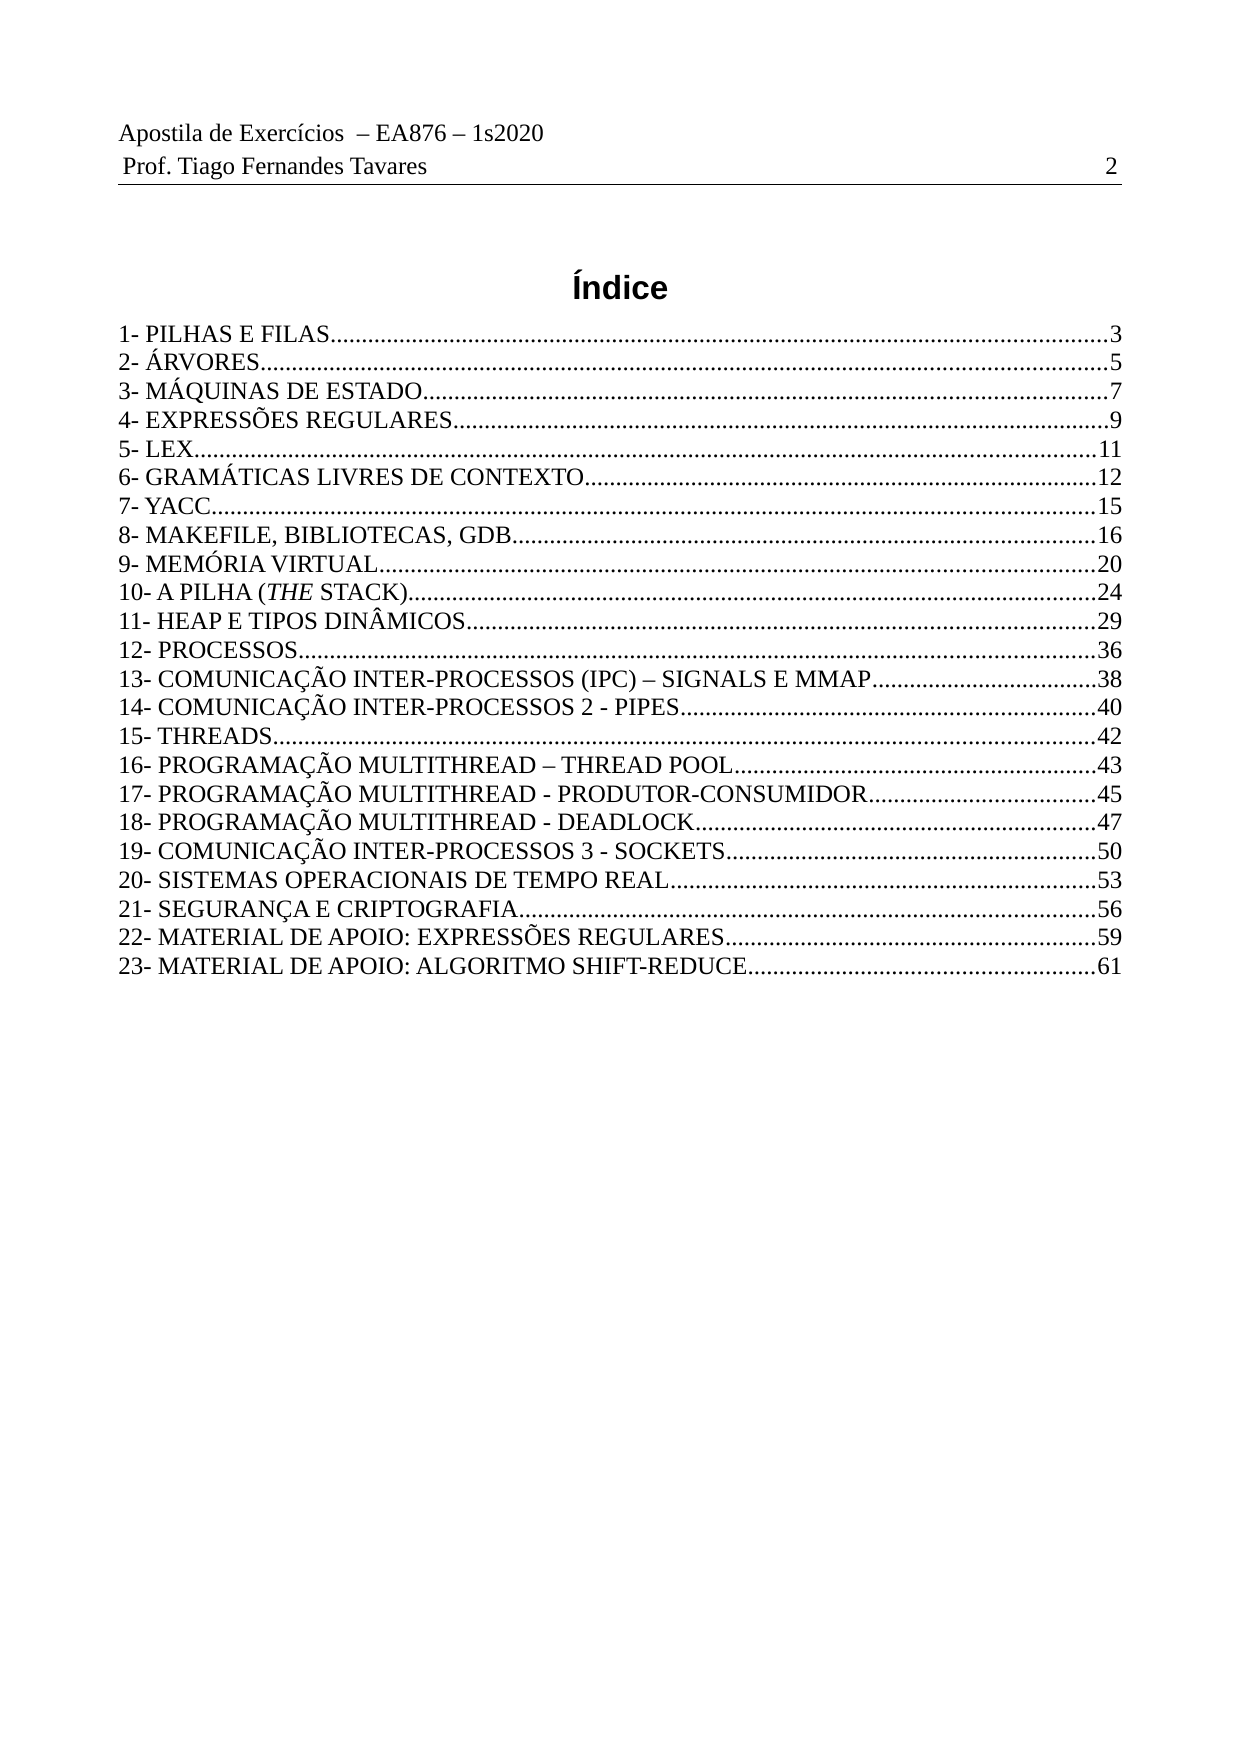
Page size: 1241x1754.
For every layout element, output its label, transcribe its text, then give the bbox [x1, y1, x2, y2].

text 5- LEX 11 [118, 434, 1122, 462]
text 17- PROGRAMAÇÃO MULTITHREAD - PRODUTOR-CONSUMIDOR 45 [118, 779, 1122, 807]
text 13- COMUNICAÇÃO INTER-PROCESSOS (IPC) – SIGNALS E MMAP 38 [118, 664, 1122, 692]
text 16- PROGRAMAÇÃO MULTITHREAD – THREAD POOL 43 [118, 750, 1122, 779]
text 18- PROGRAMAÇÃO MULTITHREAD - DEADLOCK 47 [118, 807, 1122, 836]
text 20- SISTEMAS OPERACIONAIS DE TEMPO REAL 53 [118, 865, 1122, 894]
text 1- PILHAS E FILAS 3 [118, 319, 1122, 347]
text 11- HEAP E TIPOS DINÂMICOS 29 [118, 606, 1122, 635]
text 10- A PILHA (THE STACK) 24 [118, 577, 1122, 606]
text 6- GRAMÁTICAS LIVRES DE CONTEXTO 12 [118, 462, 1122, 491]
text 2- ÁRVORES 5 [118, 347, 1122, 376]
text 3- MÁQUINAS DE ESTADO 7 [118, 376, 1122, 405]
text 12- PROCESSOS 36 [118, 635, 1122, 664]
subtitle Índice [118, 268, 1122, 306]
text 23- MATERIAL DE APOIO: ALGORITMO SHIFT-REDUCE 61 [118, 951, 1122, 980]
text 8- MAKEFILE, BIBLIOTECAS, GDB 16 [118, 520, 1122, 549]
text 4- EXPRESSÕES REGULARES 9 [118, 405, 1122, 434]
text 15- THREADS 42 [118, 721, 1122, 750]
text 21- SEGURANÇA E CRIPTOGRAFIA 56 [118, 894, 1122, 922]
text 7- YACC 15 [118, 491, 1122, 520]
text 22- MATERIAL DE APOIO: EXPRESSÕES REGULARES 59 [118, 922, 1122, 951]
text 14- COMUNICAÇÃO INTER-PROCESSOS 2 - PIPES 40 [118, 692, 1122, 721]
text 19- COMUNICAÇÃO INTER-PROCESSOS 3 - SOCKETS 50 [118, 836, 1122, 865]
text 9- MEMÓRIA VIRTUAL 20 [118, 549, 1122, 577]
